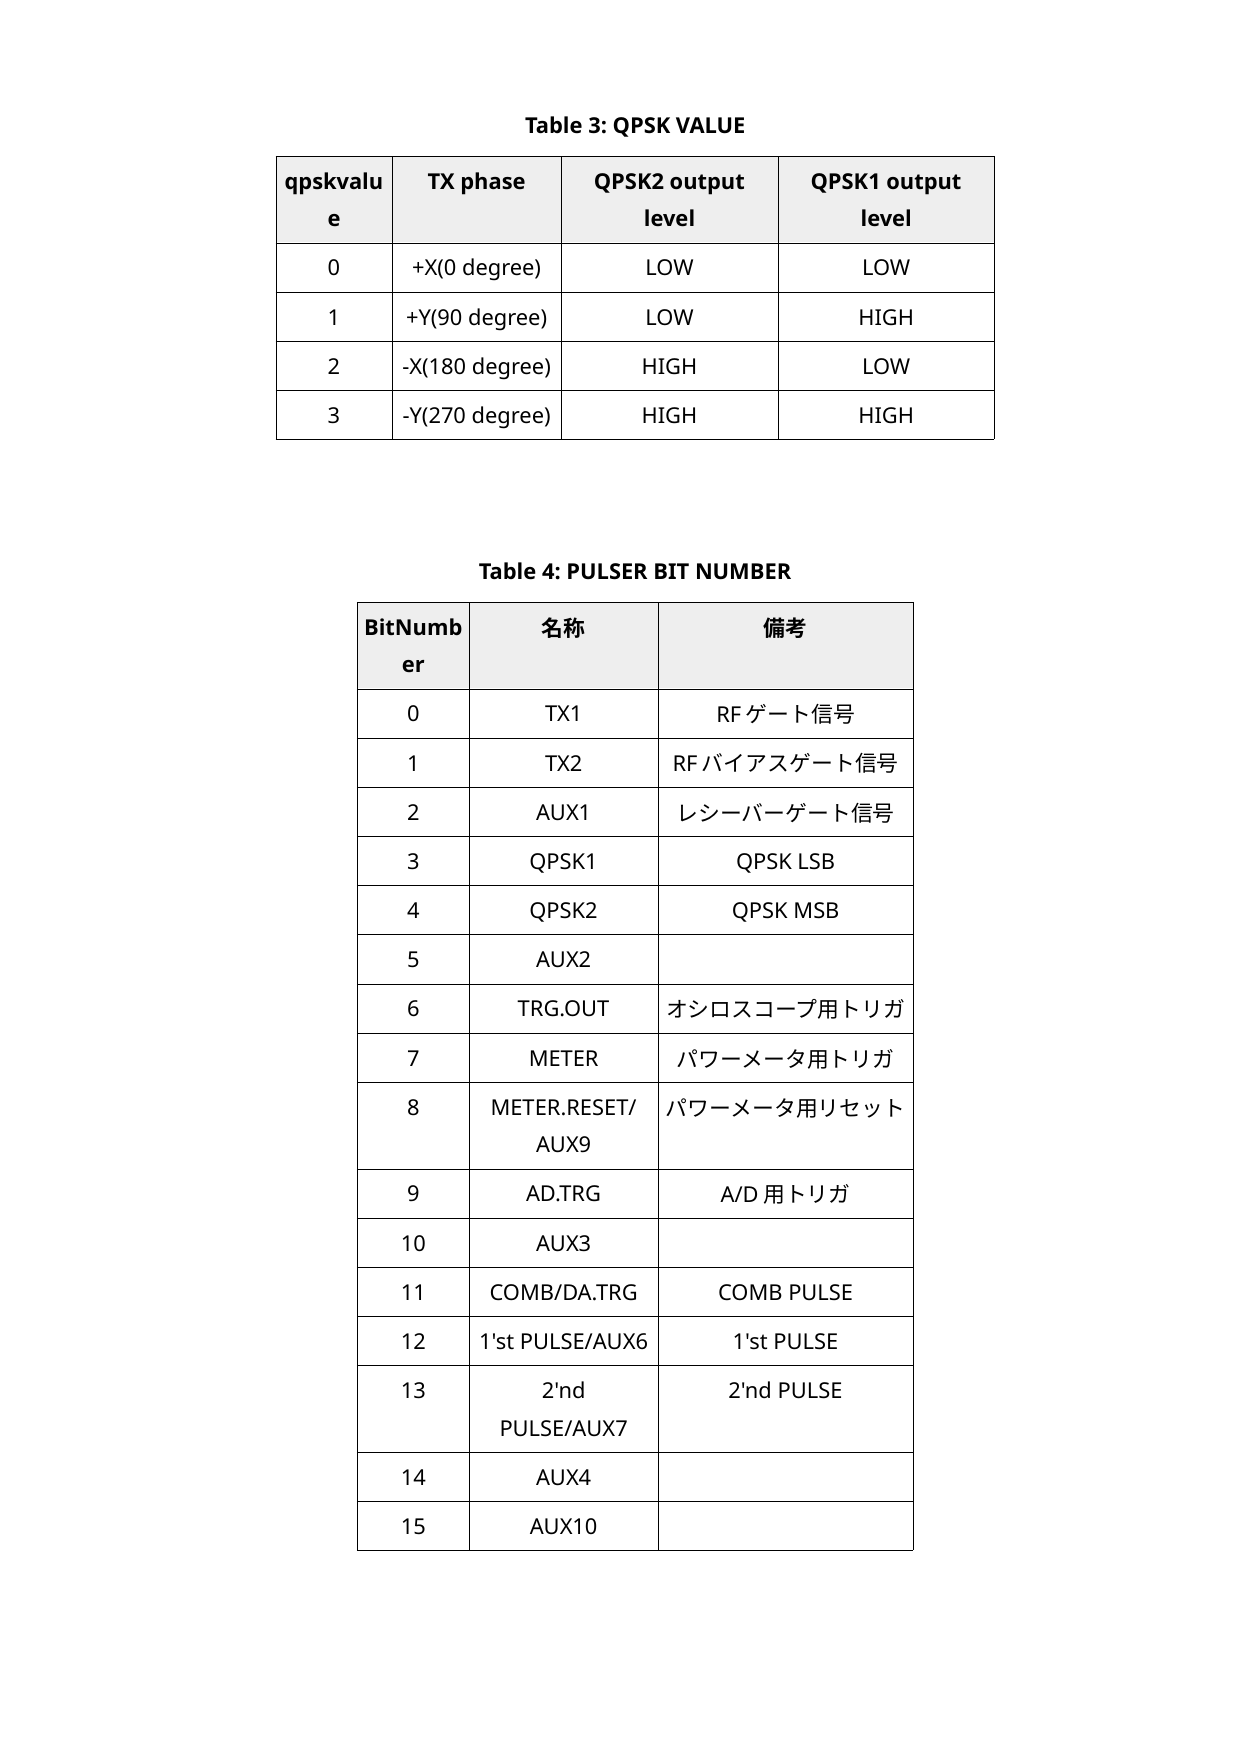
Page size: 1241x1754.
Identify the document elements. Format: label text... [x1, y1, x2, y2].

table_cell COMB/DA.TRG [470, 1268, 658, 1316]
table_cell オシロスコープ用トリガ [659, 985, 913, 1033]
table_cell 6 [358, 985, 469, 1033]
table_cell TRG.OUT [470, 985, 658, 1033]
table_header BitNumber [358, 603, 469, 688]
table_cell METER.RESET/AUX9 [470, 1083, 658, 1168]
table_cell 0 [277, 244, 392, 292]
table_cell 0 [358, 690, 469, 738]
table_header QPSK1 output level [779, 157, 994, 242]
table_cell TX1 [470, 690, 658, 738]
text Table 3: QPSK VALUE [89, 106, 1181, 143]
table_cell 9 [358, 1170, 469, 1218]
table_cell 13 [358, 1366, 469, 1452]
table_cell [659, 1453, 913, 1501]
table_cell -X(180 degree) [393, 342, 561, 390]
table_cell 10 [358, 1219, 469, 1267]
table_cell RFゲート信号 [659, 690, 913, 738]
table_header TX phase [393, 157, 561, 242]
table_cell 1 [358, 739, 469, 787]
table_cell 2 [277, 342, 392, 390]
table_cell TX2 [470, 739, 658, 787]
text Table 4: PULSER BIT NUMBER [89, 552, 1181, 589]
table_header QPSK2 output level [562, 157, 778, 242]
table_cell RFバイアスゲート信号 [659, 739, 913, 787]
table_cell LOW [779, 244, 994, 292]
table_cell [659, 1219, 913, 1267]
table_cell 11 [358, 1268, 469, 1316]
table_cell HIGH [562, 342, 778, 390]
table_cell METER [470, 1034, 658, 1082]
table_cell COMB PULSE [659, 1268, 913, 1316]
table_cell HIGH [779, 293, 994, 341]
table_cell 1 [277, 293, 392, 341]
table_cell QPSK1 [470, 837, 658, 885]
table_cell [659, 935, 913, 983]
table_cell 2'nd PULSE [659, 1366, 913, 1452]
table_cell 14 [358, 1453, 469, 1501]
table_header 名称 [470, 603, 658, 688]
table_cell パワーメータ用リセット [659, 1083, 913, 1168]
table_cell 7 [358, 1034, 469, 1082]
table_cell +X(0 degree) [393, 244, 561, 292]
table_cell 15 [358, 1502, 469, 1550]
table_cell LOW [562, 293, 778, 341]
table_cell 2'nd PULSE/AUX7 [470, 1366, 658, 1452]
table_cell 12 [358, 1317, 469, 1365]
table_cell AUX4 [470, 1453, 658, 1501]
table_cell [659, 1502, 913, 1550]
table_header 備考 [659, 603, 913, 688]
table_cell AD.TRG [470, 1170, 658, 1218]
table_cell 3 [358, 837, 469, 885]
table_cell AUX10 [470, 1502, 658, 1550]
table_cell AUX1 [470, 788, 658, 836]
table_cell AUX2 [470, 935, 658, 983]
table_cell レシーバーゲート信号 [659, 788, 913, 836]
table_cell HIGH [779, 391, 994, 439]
table_cell 2 [358, 788, 469, 836]
table_cell 8 [358, 1083, 469, 1168]
table_cell パワーメータ用トリガ [659, 1034, 913, 1082]
table_cell 1'st PULSE [659, 1317, 913, 1365]
table_cell LOW [562, 244, 778, 292]
table_cell HIGH [562, 391, 778, 439]
table_cell 1'st PULSE/AUX6 [470, 1317, 658, 1365]
table_cell A/D用トリガ [659, 1170, 913, 1218]
table_cell QPSK LSB [659, 837, 913, 885]
table_cell QPSK MSB [659, 886, 913, 934]
table_cell LOW [779, 342, 994, 390]
table_cell 3 [277, 391, 392, 439]
table_cell AUX3 [470, 1219, 658, 1267]
table_cell QPSK2 [470, 886, 658, 934]
table_cell +Y(90 degree) [393, 293, 561, 341]
table_header qpskvalue [277, 157, 392, 242]
table_cell -Y(270 degree) [393, 391, 561, 439]
table_cell 5 [358, 935, 469, 983]
table_cell 4 [358, 886, 469, 934]
